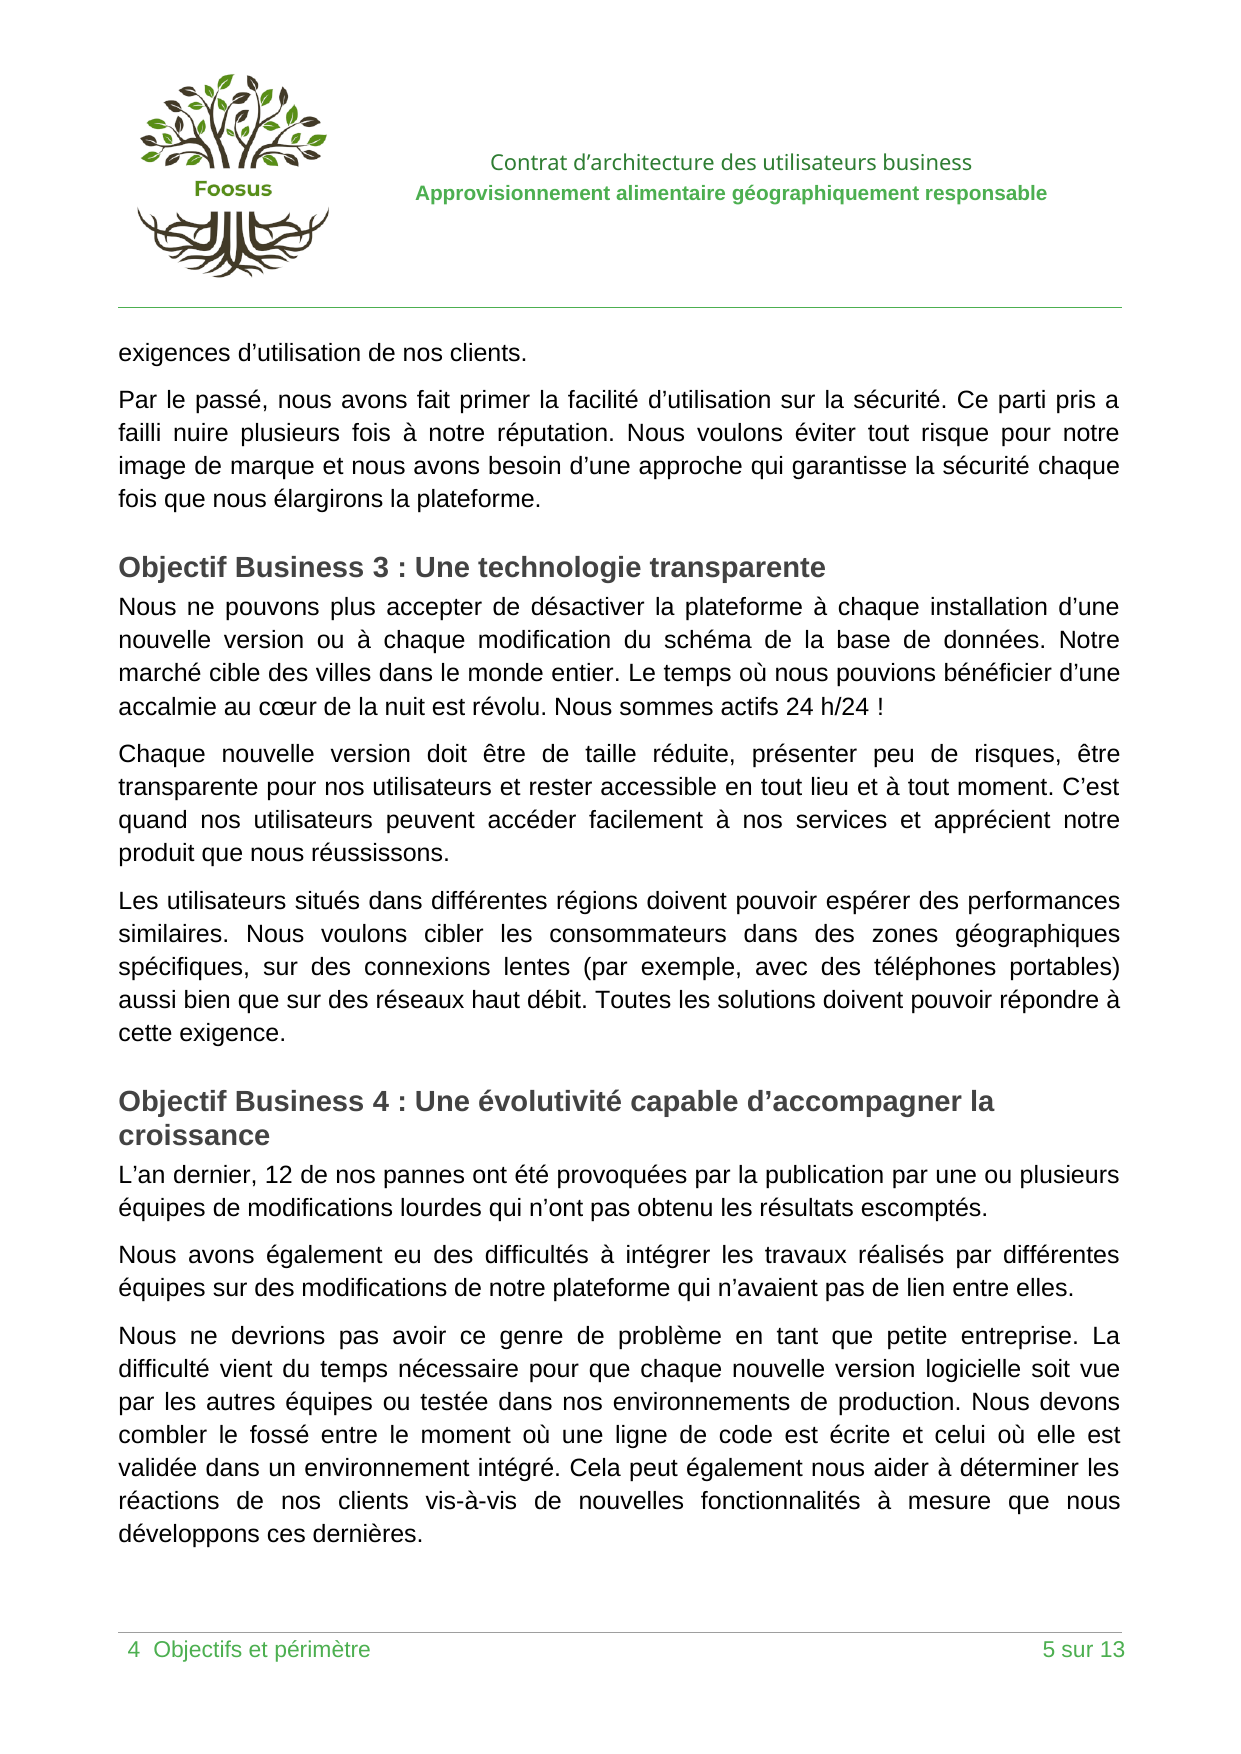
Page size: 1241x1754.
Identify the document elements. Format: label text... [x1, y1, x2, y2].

text Chaque nouvelle version doit être de taille réduite, présenter peu de risques, être transparente pour nos utilisateurs et rester accessible en tout lieu et à tout moment. C’est quand nos utilisateurs peuvent accéder facilement à nos services et apprécient notre produit que nous réussissons. [118, 739, 1122, 867]
text Nous ne pouvons plus accepter de désactiver la plateforme à chaque installation d’une nouvelle version ou à chaque modification du schéma de la base de données. Notre marché cible des villes dans le monde entier. Le temps où nous pouvions bénéficier d’une accalmie au cœur de la nuit est révolu. Nous sommes actifs 24 h/24 ! [118, 592, 1122, 720]
subtitle Objectif Business 3 : Une technologie transparente [118, 551, 1122, 584]
text Nous ne devrions pas avoir ce genre de problème en tant que petite entreprise. La difficulté vient du temps nécessaire pour que chaque nouvelle version logicielle soit vue par les autres équipes ou testée dans nos environnements de production. Nous devons combler le fossé entre le moment où une ligne de code est écrite et celui où elle est validée dans un environnement intégré. Cela peut également nous aider à déterminer les réactions de nos clients vis-à-vis de nouvelles fonctionnalités à mesure que nous développons ces dernières. [118, 1321, 1122, 1548]
picture [126, 67, 340, 284]
text Par le passé, nous avons fait primer la facilité d’utilisation sur la sécurité. Ce parti pris a failli nuire plusieurs fois à notre réputation. Nous voulons éviter tout risque pour notre image de marque et nous avons besoin d’une approche qui garantisse la sécurité chaque fois que nous élargirons la plateforme. [118, 385, 1122, 513]
text exigences d’utilisation de nos clients. [118, 337, 1122, 366]
text L’an dernier, 12 de nos pannes ont été provoquées par la publication par une ou plusieurs équipes de modifications lourdes qui n’ont pas obtenu les résultats escomptés. [118, 1159, 1122, 1221]
text Les utilisateurs situés dans différentes régions doivent pouvoir espérer des performances similaires. Nous voulons cibler les consommateurs dans des zones géographiques spécifiques, sur des connexions lentes (par exemple, avec des téléphones portables) aussi bien que sur des réseaux haut débit. Toutes les solutions doivent pouvoir répondre à cette exigence. [118, 886, 1122, 1047]
subtitle Objectif Business 4 : Une évolutivité capable d’accompagner la croissance [118, 1084, 1122, 1151]
text Nous avons également eu des difficultés à intégrer les travaux réalisés par différentes équipes sur des modifications de notre plateforme qui n’avaient pas de lien entre elles. [118, 1240, 1122, 1302]
